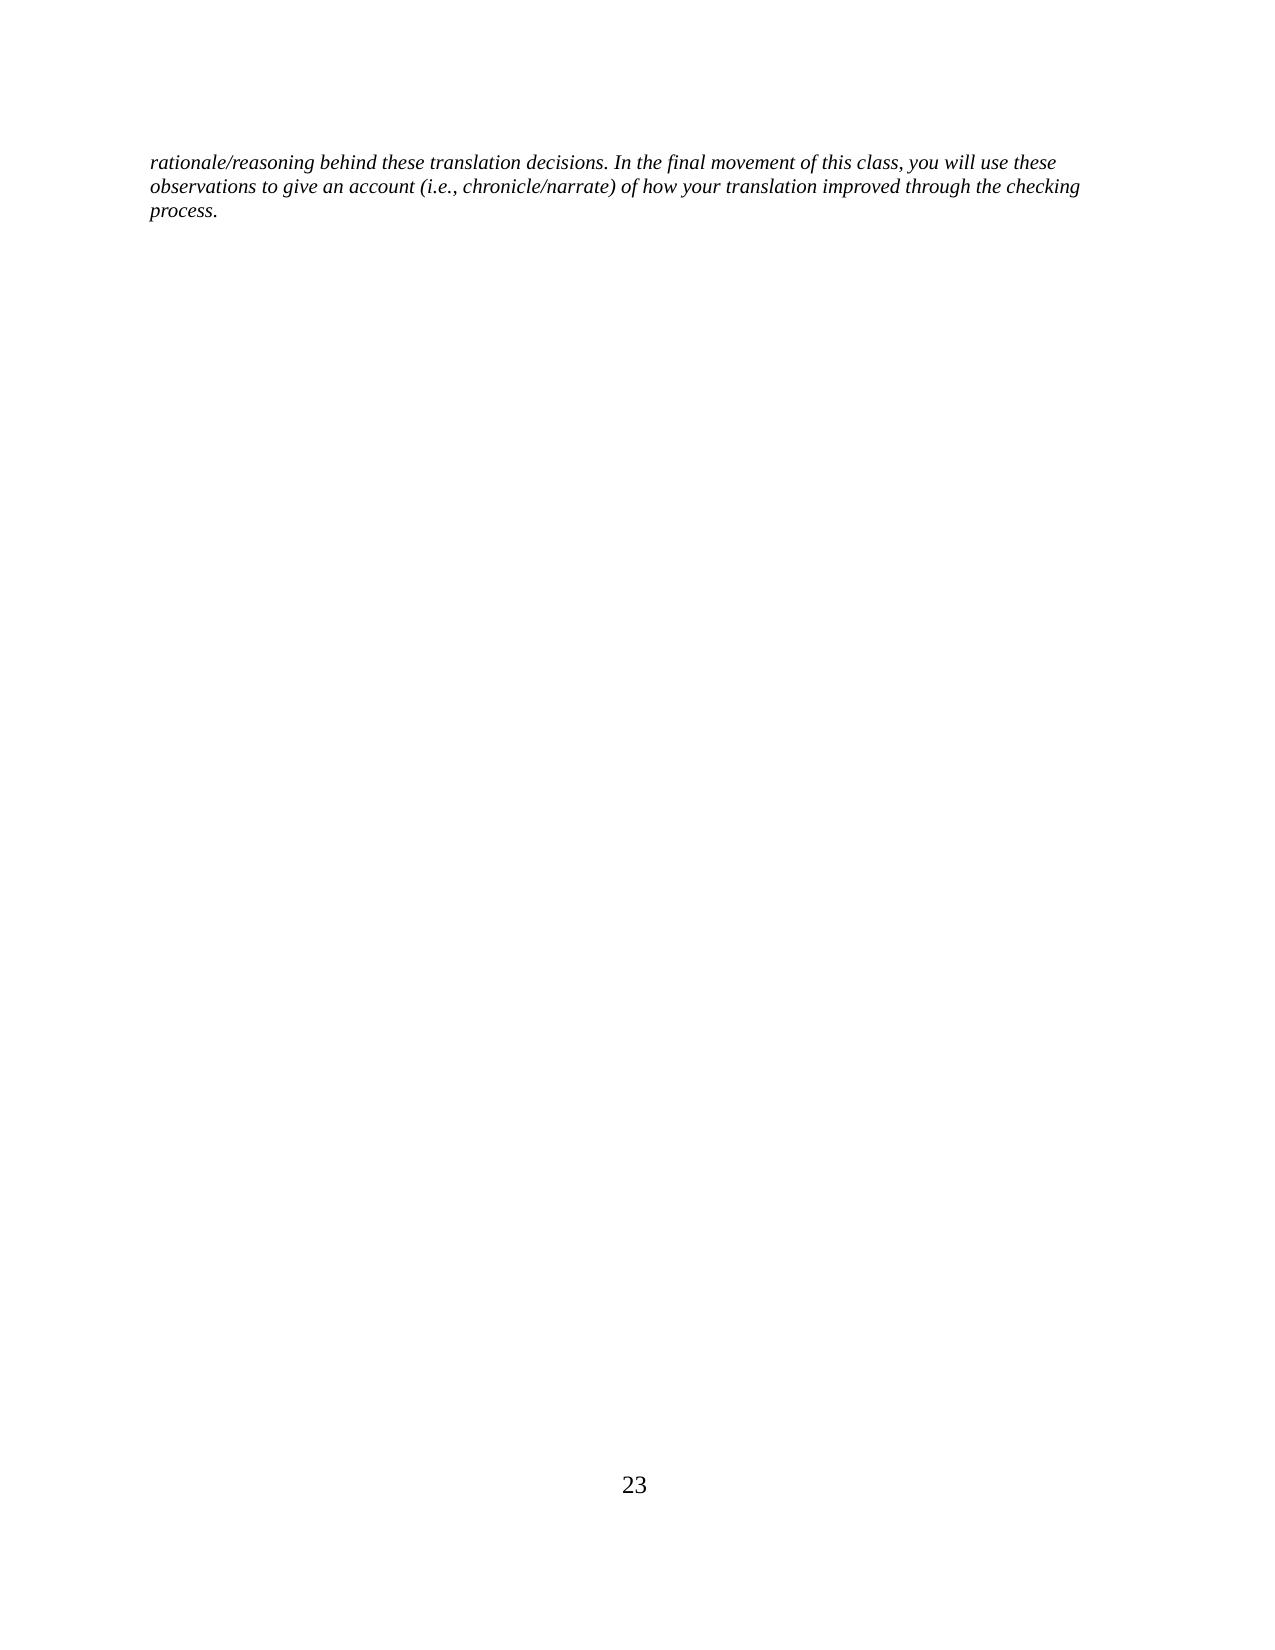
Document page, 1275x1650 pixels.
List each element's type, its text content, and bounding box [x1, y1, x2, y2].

text rationale/reasoning behind these translation decisions. In the final movement of this class, you will use these observations to give an account (i.e., chronicle/narrate) of how your translation improved through the checking process. [150, 150, 1125, 222]
